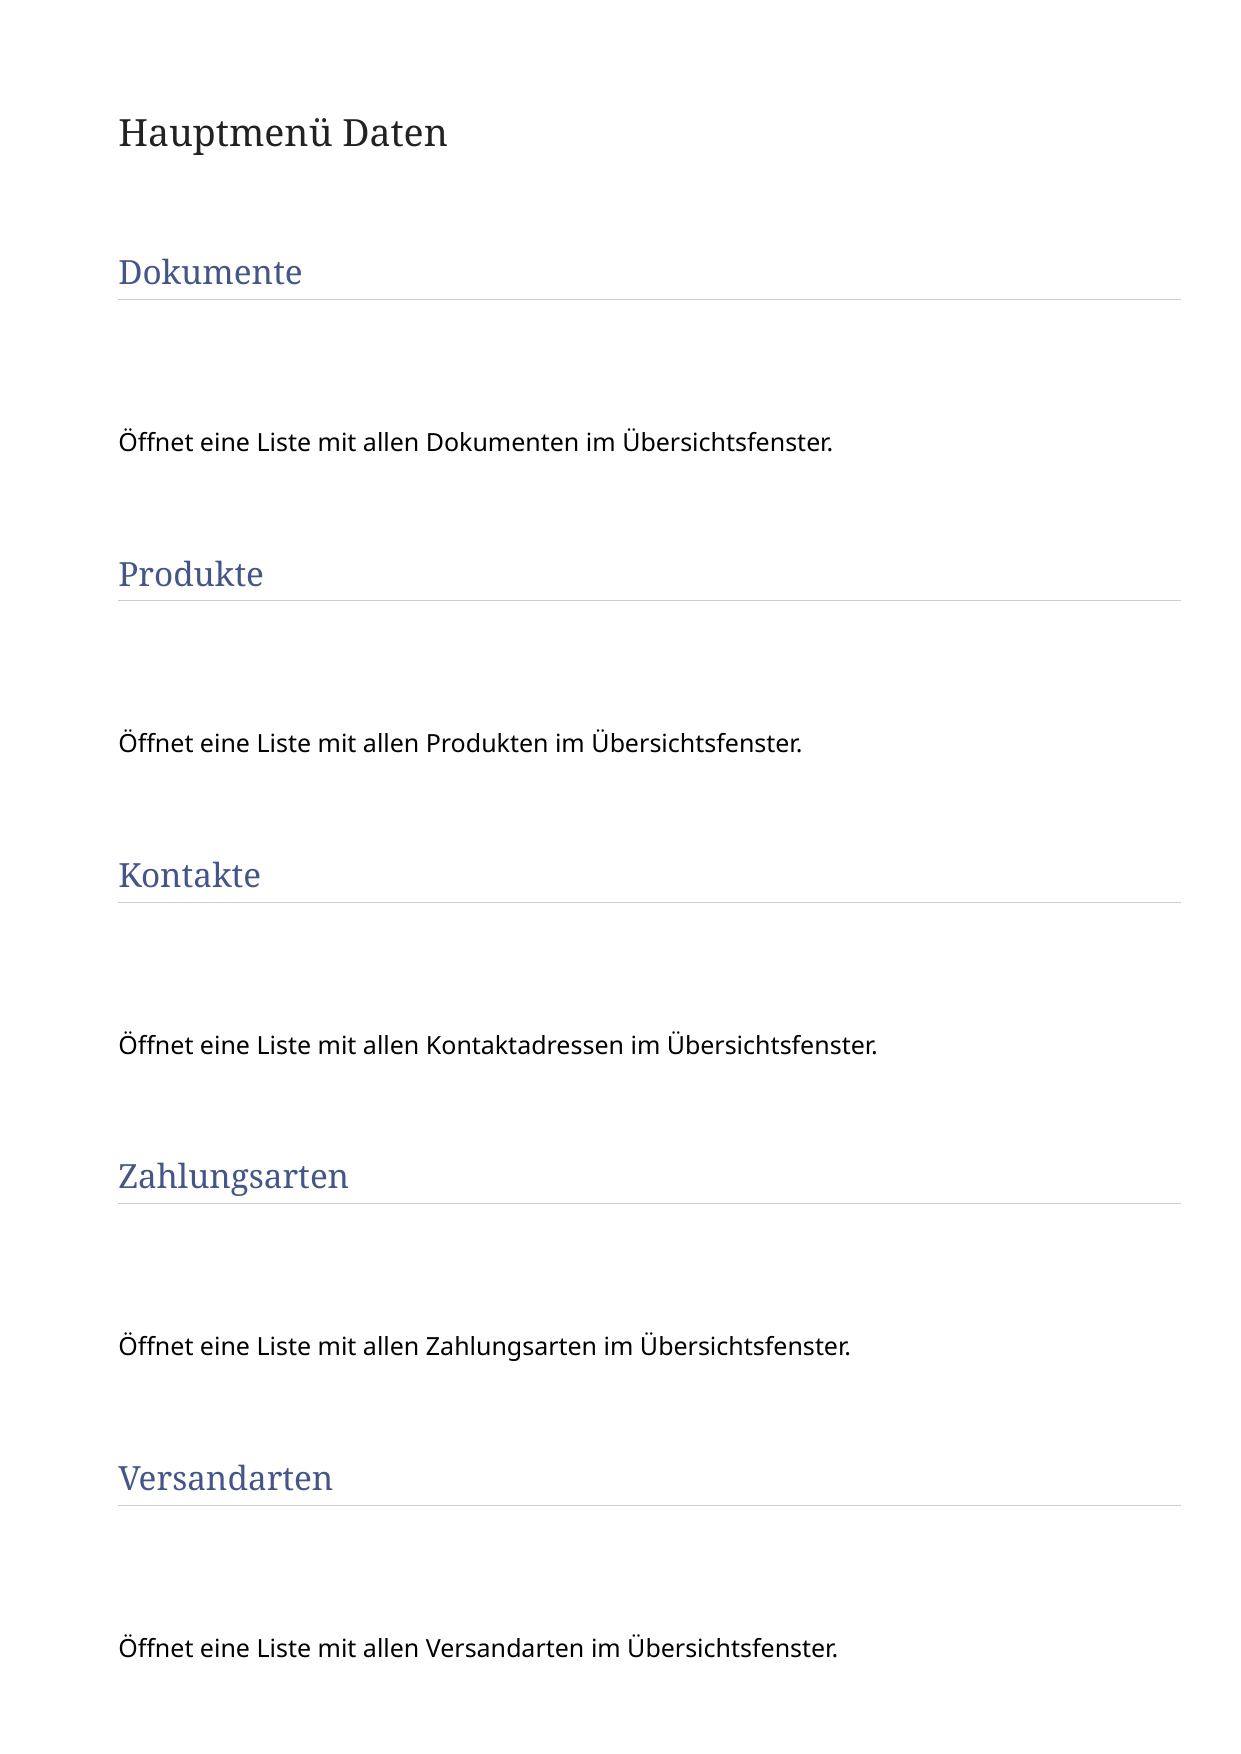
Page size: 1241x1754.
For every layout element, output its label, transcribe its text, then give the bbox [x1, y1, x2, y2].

subtitle Produkte [118, 550, 1181, 600]
text Öffnet eine Liste mit allen Produkten im Übersichtsfenster. [118, 726, 1181, 760]
subtitle Zahlungsarten [118, 1153, 1181, 1203]
subtitle Hauptmenü Daten [118, 106, 1181, 157]
subtitle Kontakte [118, 852, 1181, 902]
subtitle Dokumente [118, 249, 1181, 299]
subtitle Versandarten [118, 1455, 1181, 1505]
text Öffnet eine Liste mit allen Zahlungsarten im Übersichtsfenster. [118, 1329, 1181, 1363]
text Öffnet eine Liste mit allen Kontaktadressen im Übersichtsfenster. [118, 1027, 1181, 1061]
text Öffnet eine Liste mit allen Dokumenten im Übersichtsfenster. [118, 424, 1181, 458]
text Öffnet eine Liste mit allen Versandarten im Übersichtsfenster. [118, 1630, 1181, 1664]
